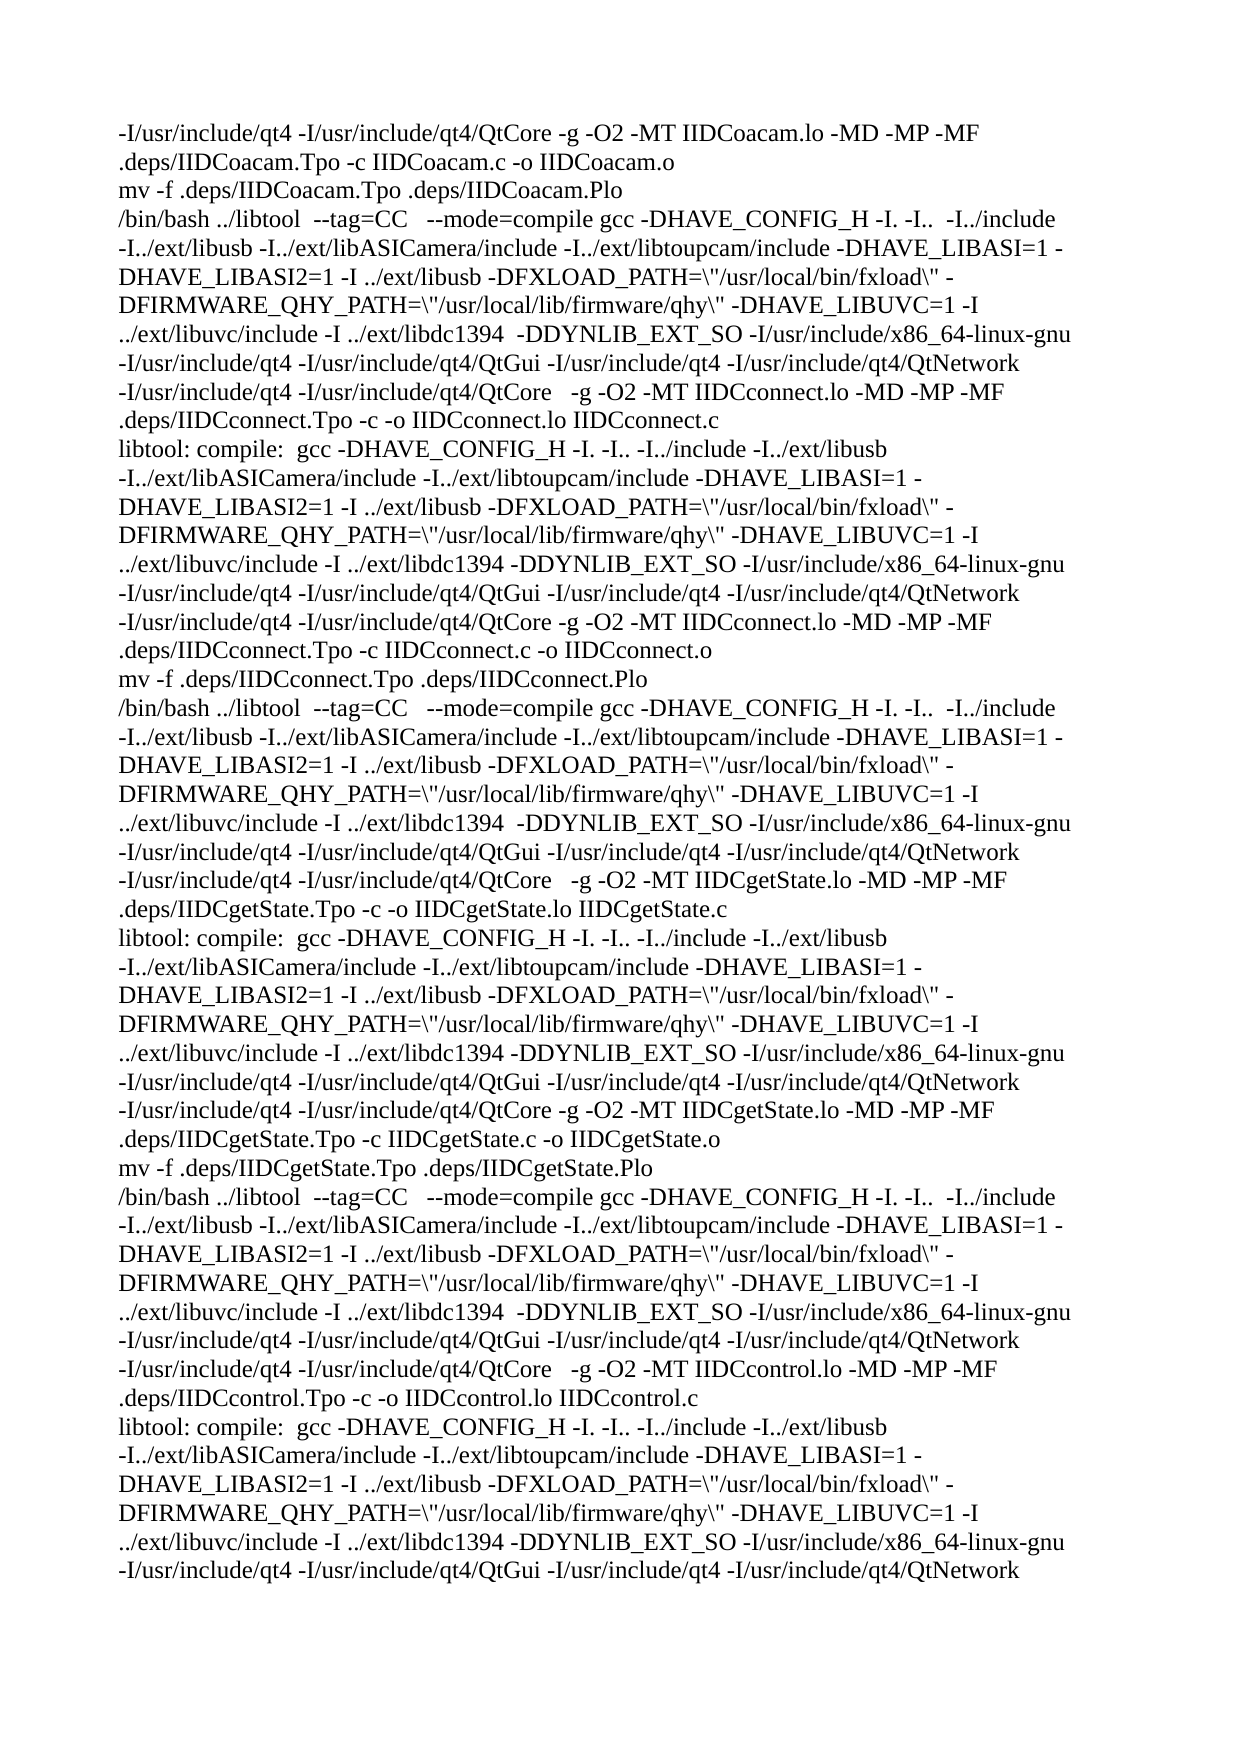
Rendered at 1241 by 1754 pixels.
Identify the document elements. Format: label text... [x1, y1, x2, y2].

text libtool: compile: gcc -DHAVE_CONFIG_H -I. -I.. -I../include -I../ext/libusb -I../ext/libASICamera/include -I../ext/libtoupcam/include -DHAVE_LIBASI=1 -DHAVE_LIBASI2=1 -I ../ext/libusb -DFXLOAD_PATH=\"/usr/local/bin/fxload\" -DFIRMWARE_QHY_PATH=\"/usr/local/lib/firmware/qhy\" -DHAVE_LIBUVC=1 -I ../ext/libuvc/include -I ../ext/libdc1394 -DDYNLIB_EXT_SO -I/usr/include/x86_64-linux-gnu -I/usr/include/qt4 -I/usr/include/qt4/QtGui -I/usr/include/qt4 -I/usr/include/qt4/QtNetwork -I/usr/include/qt4 -I/usr/include/qt4/QtCore -g -O2 -MT IIDCconnect.lo -MD -MP -MF .deps/IIDCconnect.Tpo -c IIDCconnect.c -o IIDCconnect.o [118, 434, 1122, 664]
text /bin/bash ../libtool --tag=CC --mode=compile gcc -DHAVE_CONFIG_H -I. -I.. -I../include -I../ext/libusb -I../ext/libASICamera/include -I../ext/libtoupcam/include -DHAVE_LIBASI=1 -DHAVE_LIBASI2=1 -I ../ext/libusb -DFXLOAD_PATH=\"/usr/local/bin/fxload\" -DFIRMWARE_QHY_PATH=\"/usr/local/lib/firmware/qhy\" -DHAVE_LIBUVC=1 -I ../ext/libuvc/include -I ../ext/libdc1394 -DDYNLIB_EXT_SO -I/usr/include/x86_64-linux-gnu -I/usr/include/qt4 -I/usr/include/qt4/QtGui -I/usr/include/qt4 -I/usr/include/qt4/QtNetwork -I/usr/include/qt4 -I/usr/include/qt4/QtCore -g -O2 -MT IIDCconnect.lo -MD -MP -MF .deps/IIDCconnect.Tpo -c -o IIDCconnect.lo IIDCconnect.c [118, 204, 1122, 434]
text mv -f .deps/IIDCoacam.Tpo .deps/IIDCoacam.Plo [118, 176, 1122, 204]
text libtool: compile: gcc -DHAVE_CONFIG_H -I. -I.. -I../include -I../ext/libusb -I../ext/libASICamera/include -I../ext/libtoupcam/include -DHAVE_LIBASI=1 -DHAVE_LIBASI2=1 -I ../ext/libusb -DFXLOAD_PATH=\"/usr/local/bin/fxload\" -DFIRMWARE_QHY_PATH=\"/usr/local/lib/firmware/qhy\" -DHAVE_LIBUVC=1 -I ../ext/libuvc/include -I ../ext/libdc1394 -DDYNLIB_EXT_SO -I/usr/include/x86_64-linux-gnu -I/usr/include/qt4 -I/usr/include/qt4/QtGui -I/usr/include/qt4 -I/usr/include/qt4/QtNetwork -I/usr/include/qt4 -I/usr/include/qt4/QtCore -g -O2 -MT IIDCgetState.lo -MD -MP -MF .deps/IIDCgetState.Tpo -c IIDCgetState.c -o IIDCgetState.o [118, 923, 1122, 1153]
text libtool: compile: gcc -DHAVE_CONFIG_H -I. -I.. -I../include -I../ext/libusb -I../ext/libASICamera/include -I../ext/libtoupcam/include -DHAVE_LIBASI=1 -DHAVE_LIBASI2=1 -I ../ext/libusb -DFXLOAD_PATH=\"/usr/local/bin/fxload\" -DFIRMWARE_QHY_PATH=\"/usr/local/lib/firmware/qhy\" -DHAVE_LIBUVC=1 -I ../ext/libuvc/include -I ../ext/libdc1394 -DDYNLIB_EXT_SO -I/usr/include/x86_64-linux-gnu -I/usr/include/qt4 -I/usr/include/qt4/QtGui -I/usr/include/qt4 -I/usr/include/qt4/QtNetwork [118, 1412, 1122, 1584]
text -I/usr/include/qt4 -I/usr/include/qt4/QtCore -g -O2 -MT IIDCoacam.lo -MD -MP -MF .deps/IIDCoacam.Tpo -c IIDCoacam.c -o IIDCoacam.o [118, 118, 1122, 176]
text mv -f .deps/IIDCconnect.Tpo .deps/IIDCconnect.Plo [118, 664, 1122, 693]
text /bin/bash ../libtool --tag=CC --mode=compile gcc -DHAVE_CONFIG_H -I. -I.. -I../include -I../ext/libusb -I../ext/libASICamera/include -I../ext/libtoupcam/include -DHAVE_LIBASI=1 -DHAVE_LIBASI2=1 -I ../ext/libusb -DFXLOAD_PATH=\"/usr/local/bin/fxload\" -DFIRMWARE_QHY_PATH=\"/usr/local/lib/firmware/qhy\" -DHAVE_LIBUVC=1 -I ../ext/libuvc/include -I ../ext/libdc1394 -DDYNLIB_EXT_SO -I/usr/include/x86_64-linux-gnu -I/usr/include/qt4 -I/usr/include/qt4/QtGui -I/usr/include/qt4 -I/usr/include/qt4/QtNetwork -I/usr/include/qt4 -I/usr/include/qt4/QtCore -g -O2 -MT IIDCgetState.lo -MD -MP -MF .deps/IIDCgetState.Tpo -c -o IIDCgetState.lo IIDCgetState.c [118, 693, 1122, 923]
text /bin/bash ../libtool --tag=CC --mode=compile gcc -DHAVE_CONFIG_H -I. -I.. -I../include -I../ext/libusb -I../ext/libASICamera/include -I../ext/libtoupcam/include -DHAVE_LIBASI=1 -DHAVE_LIBASI2=1 -I ../ext/libusb -DFXLOAD_PATH=\"/usr/local/bin/fxload\" -DFIRMWARE_QHY_PATH=\"/usr/local/lib/firmware/qhy\" -DHAVE_LIBUVC=1 -I ../ext/libuvc/include -I ../ext/libdc1394 -DDYNLIB_EXT_SO -I/usr/include/x86_64-linux-gnu -I/usr/include/qt4 -I/usr/include/qt4/QtGui -I/usr/include/qt4 -I/usr/include/qt4/QtNetwork -I/usr/include/qt4 -I/usr/include/qt4/QtCore -g -O2 -MT IIDCcontrol.lo -MD -MP -MF .deps/IIDCcontrol.Tpo -c -o IIDCcontrol.lo IIDCcontrol.c [118, 1182, 1122, 1412]
text mv -f .deps/IIDCgetState.Tpo .deps/IIDCgetState.Plo [118, 1153, 1122, 1182]
